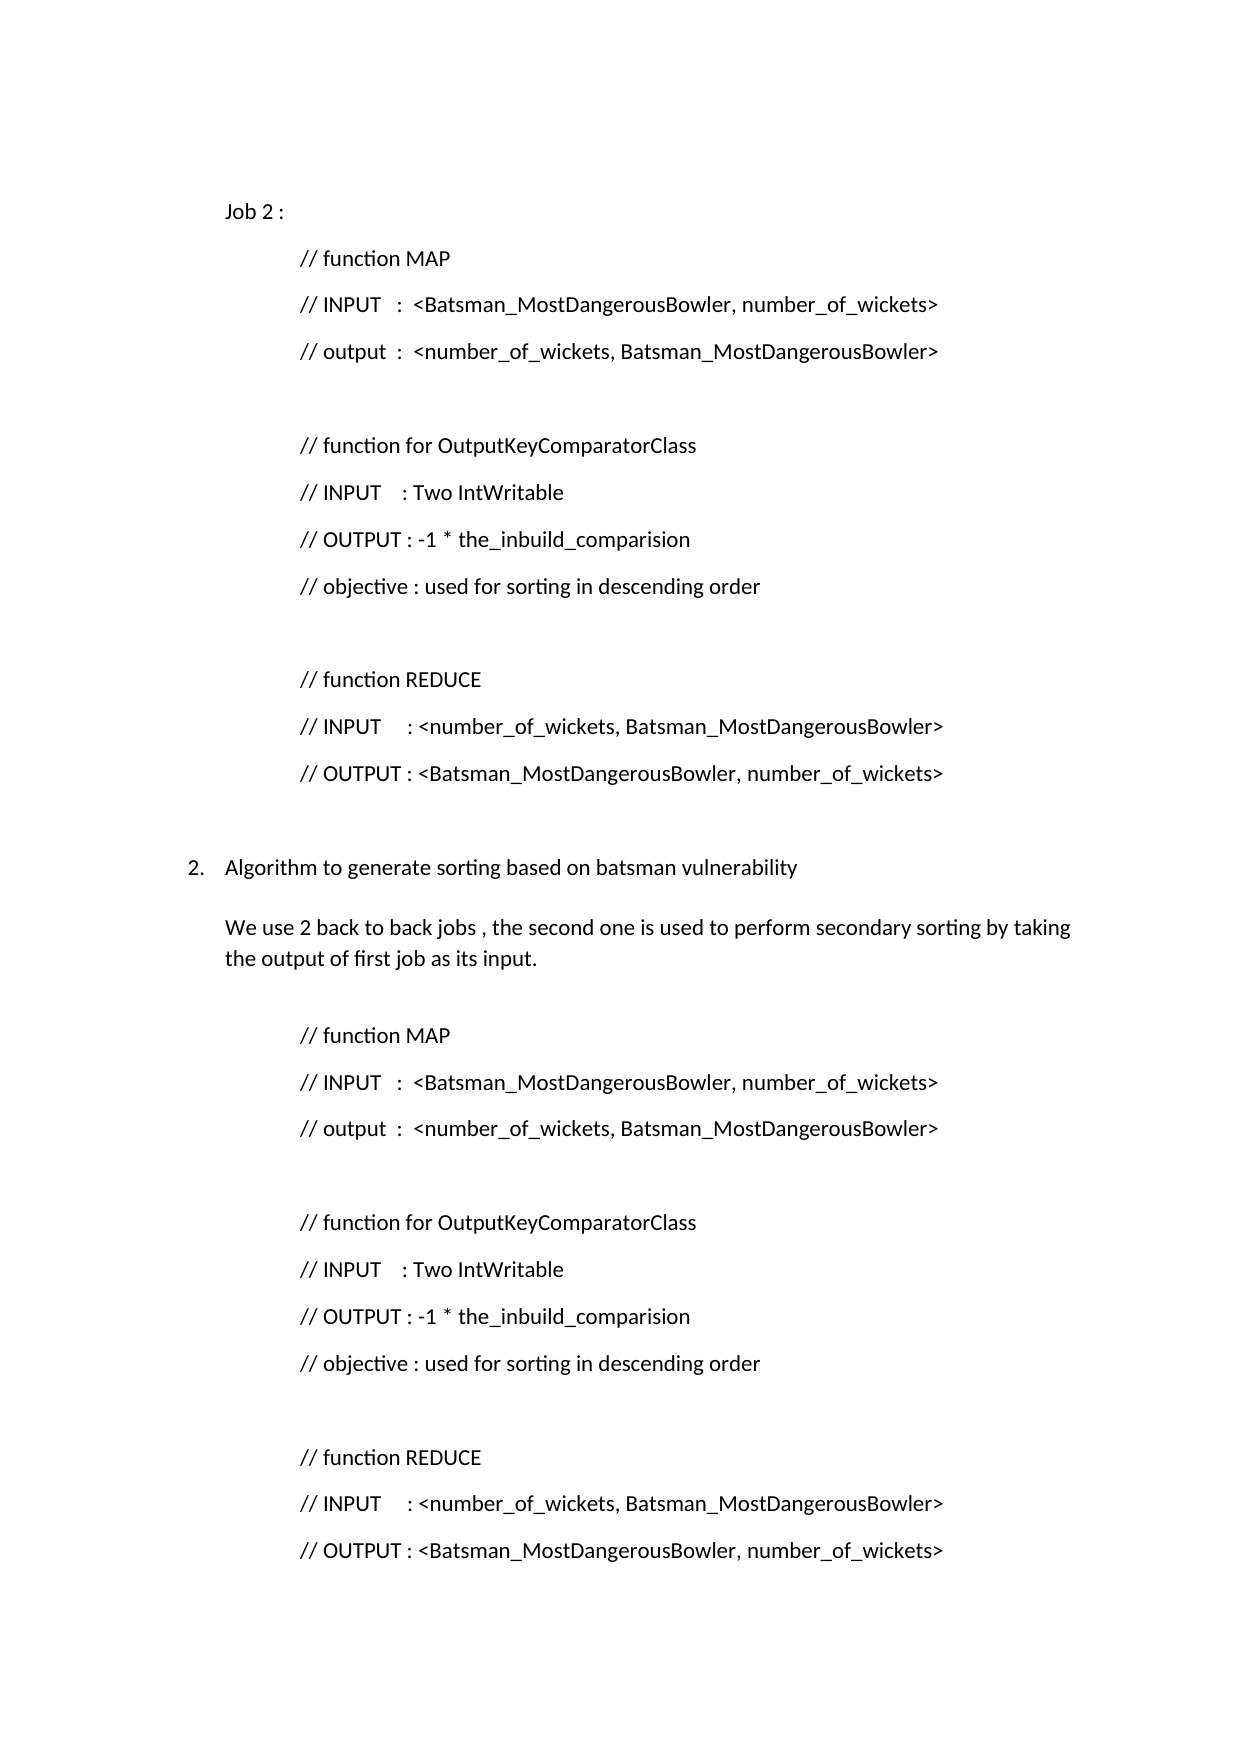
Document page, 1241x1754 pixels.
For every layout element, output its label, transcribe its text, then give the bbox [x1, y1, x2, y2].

text // INPUT : <Batsman_MostDangerousBowler, number_of_wickets> [150, 291, 1090, 319]
text // OUTPUT : <Batsman_MostDangerousBowler, number_of_wickets> [150, 1536, 1090, 1564]
text // INPUT : Two IntWritable [150, 478, 1090, 506]
text Job 2 : [150, 197, 1090, 225]
text // OUTPUT : <Batsman_MostDangerousBowler, number_of_wickets> [150, 759, 1090, 787]
text // function for OutputKeyComparatorClass [150, 1208, 1090, 1236]
text // INPUT : <Batsman_MostDangerousBowler, number_of_wickets> [150, 1068, 1090, 1096]
text // function for OutputKeyComparatorClass [150, 431, 1090, 459]
text // objective : used for sorting in descending order [150, 1349, 1090, 1377]
text // INPUT : <number_of_wickets, Batsman_MostDangerousBowler> [150, 712, 1090, 741]
text // output : <number_of_wickets, Batsman_MostDangerousBowler> [150, 1114, 1090, 1143]
text // function MAP [150, 1021, 1090, 1049]
text // function REDUCE [150, 1443, 1090, 1471]
text // INPUT : <number_of_wickets, Batsman_MostDangerousBowler> [150, 1489, 1090, 1518]
text // function REDUCE [150, 666, 1090, 694]
text // objective : used for sorting in descending order [150, 572, 1090, 600]
text // OUTPUT : -1 * the_inbuild_comparision [150, 525, 1090, 553]
text // INPUT : Two IntWritable [150, 1255, 1090, 1283]
text // output : <number_of_wickets, Batsman_MostDangerousBowler> [150, 337, 1090, 366]
list We use 2 back to back jobs , the second one is used to perform secondary sorting by taking the output of first job as its input. [225, 913, 1090, 972]
text // OUTPUT : -1 * the_inbuild_comparision [150, 1302, 1090, 1330]
list Algorithm to generate sorting based on batsman vulnerability [187, 853, 1090, 881]
text // function MAP [150, 244, 1090, 272]
